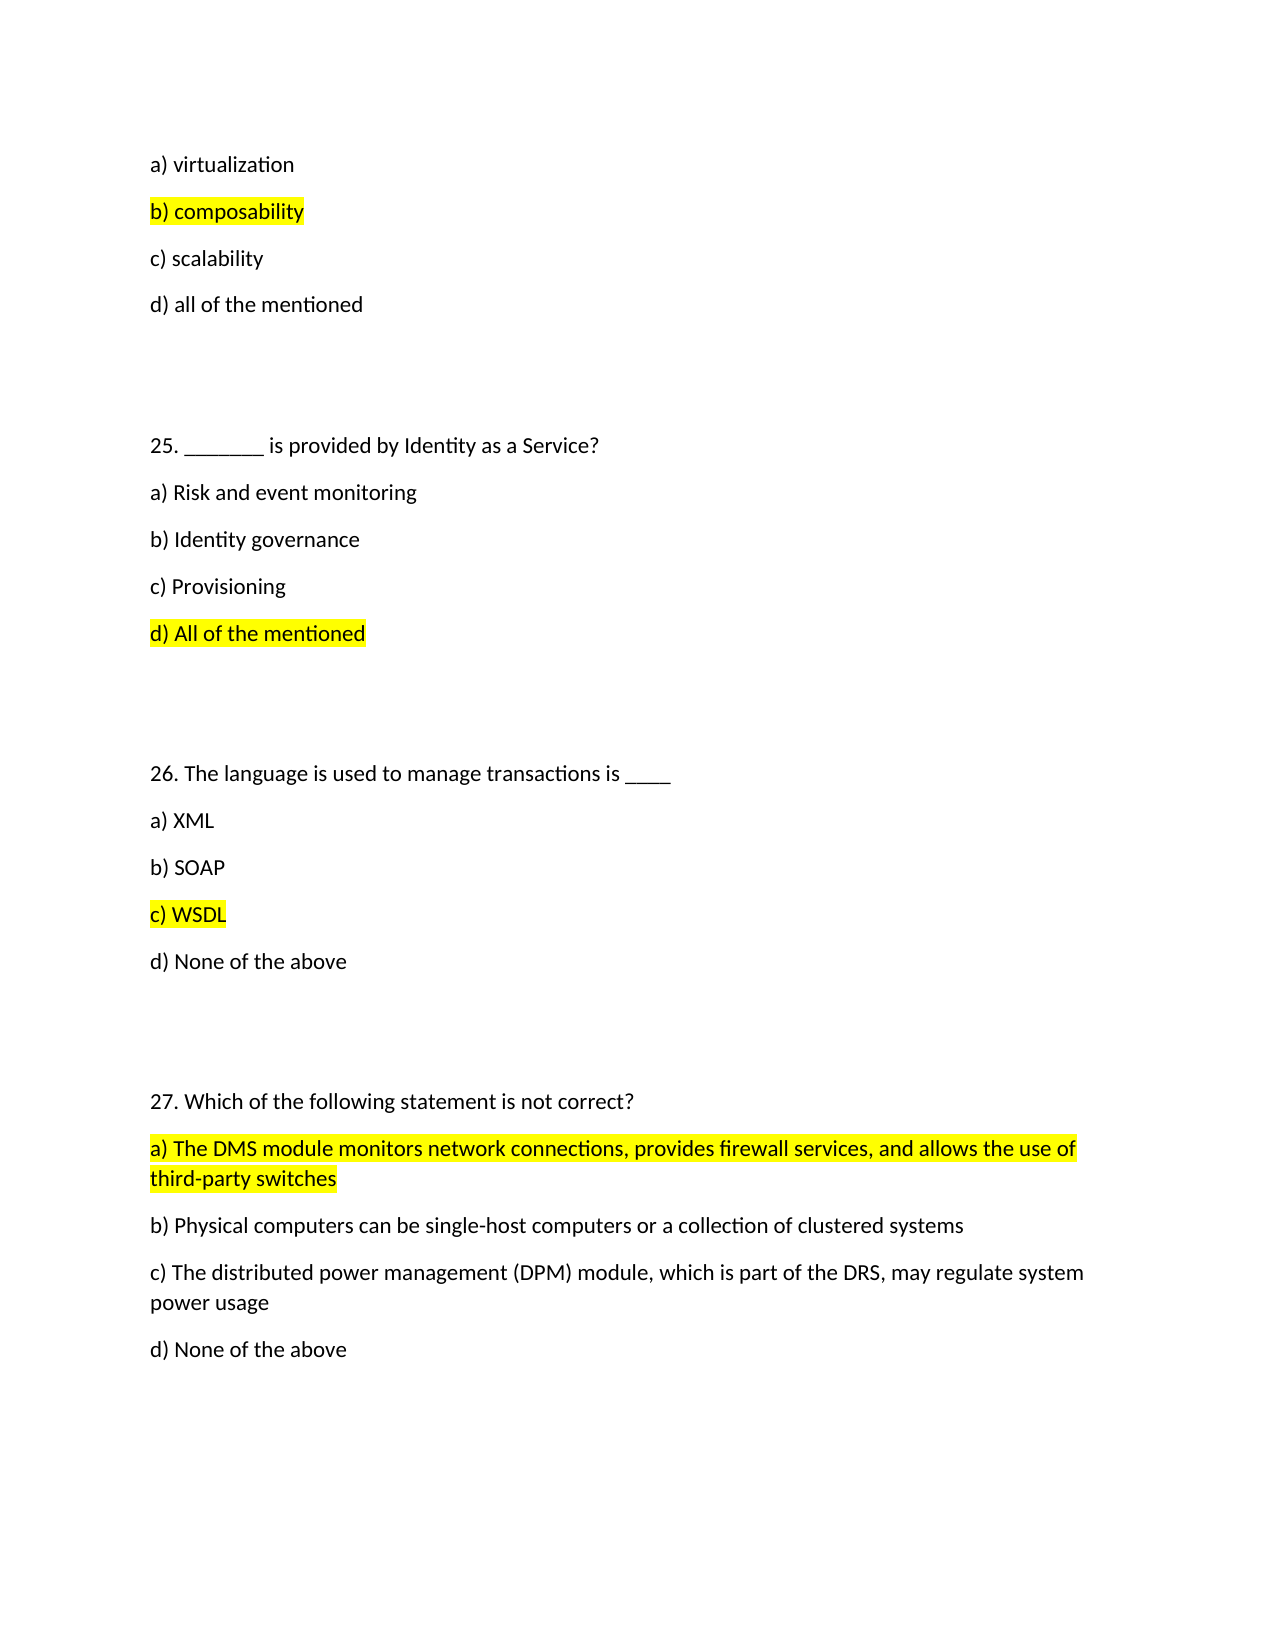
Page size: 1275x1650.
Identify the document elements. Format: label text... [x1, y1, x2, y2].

text d) None of the above [150, 947, 1125, 975]
text d) All of the mentioned [150, 619, 1125, 647]
text a) Risk and event monitoring [150, 478, 1125, 506]
text b) Physical computers can be single-host computers or a collection of clustered systems [150, 1211, 1125, 1239]
text 26. The language is used to manage transactions is ____ [150, 759, 1125, 787]
text c) WSDL [150, 900, 1125, 928]
text 27. Which of the following statement is not correct? [150, 1087, 1125, 1116]
text c) Provisioning [150, 572, 1125, 600]
text d) all of the mentioned [150, 291, 1125, 319]
text d) None of the above [150, 1335, 1125, 1363]
text a) virtualization [150, 150, 1125, 178]
text c) The distributed power management (DPM) module, which is part of the DRS, may regulate system power usage [150, 1258, 1125, 1317]
text 25. _______ is provided by Identity as a Service? [150, 431, 1125, 459]
text a) XML [150, 806, 1125, 834]
text c) scalability [150, 244, 1125, 272]
text b) SOAP [150, 853, 1125, 881]
text a) The DMS module monitors network connections, provides firewall services, and allows the use of third-party switches [150, 1134, 1125, 1193]
text b) composability [150, 197, 1125, 225]
text b) Identity governance [150, 525, 1125, 553]
